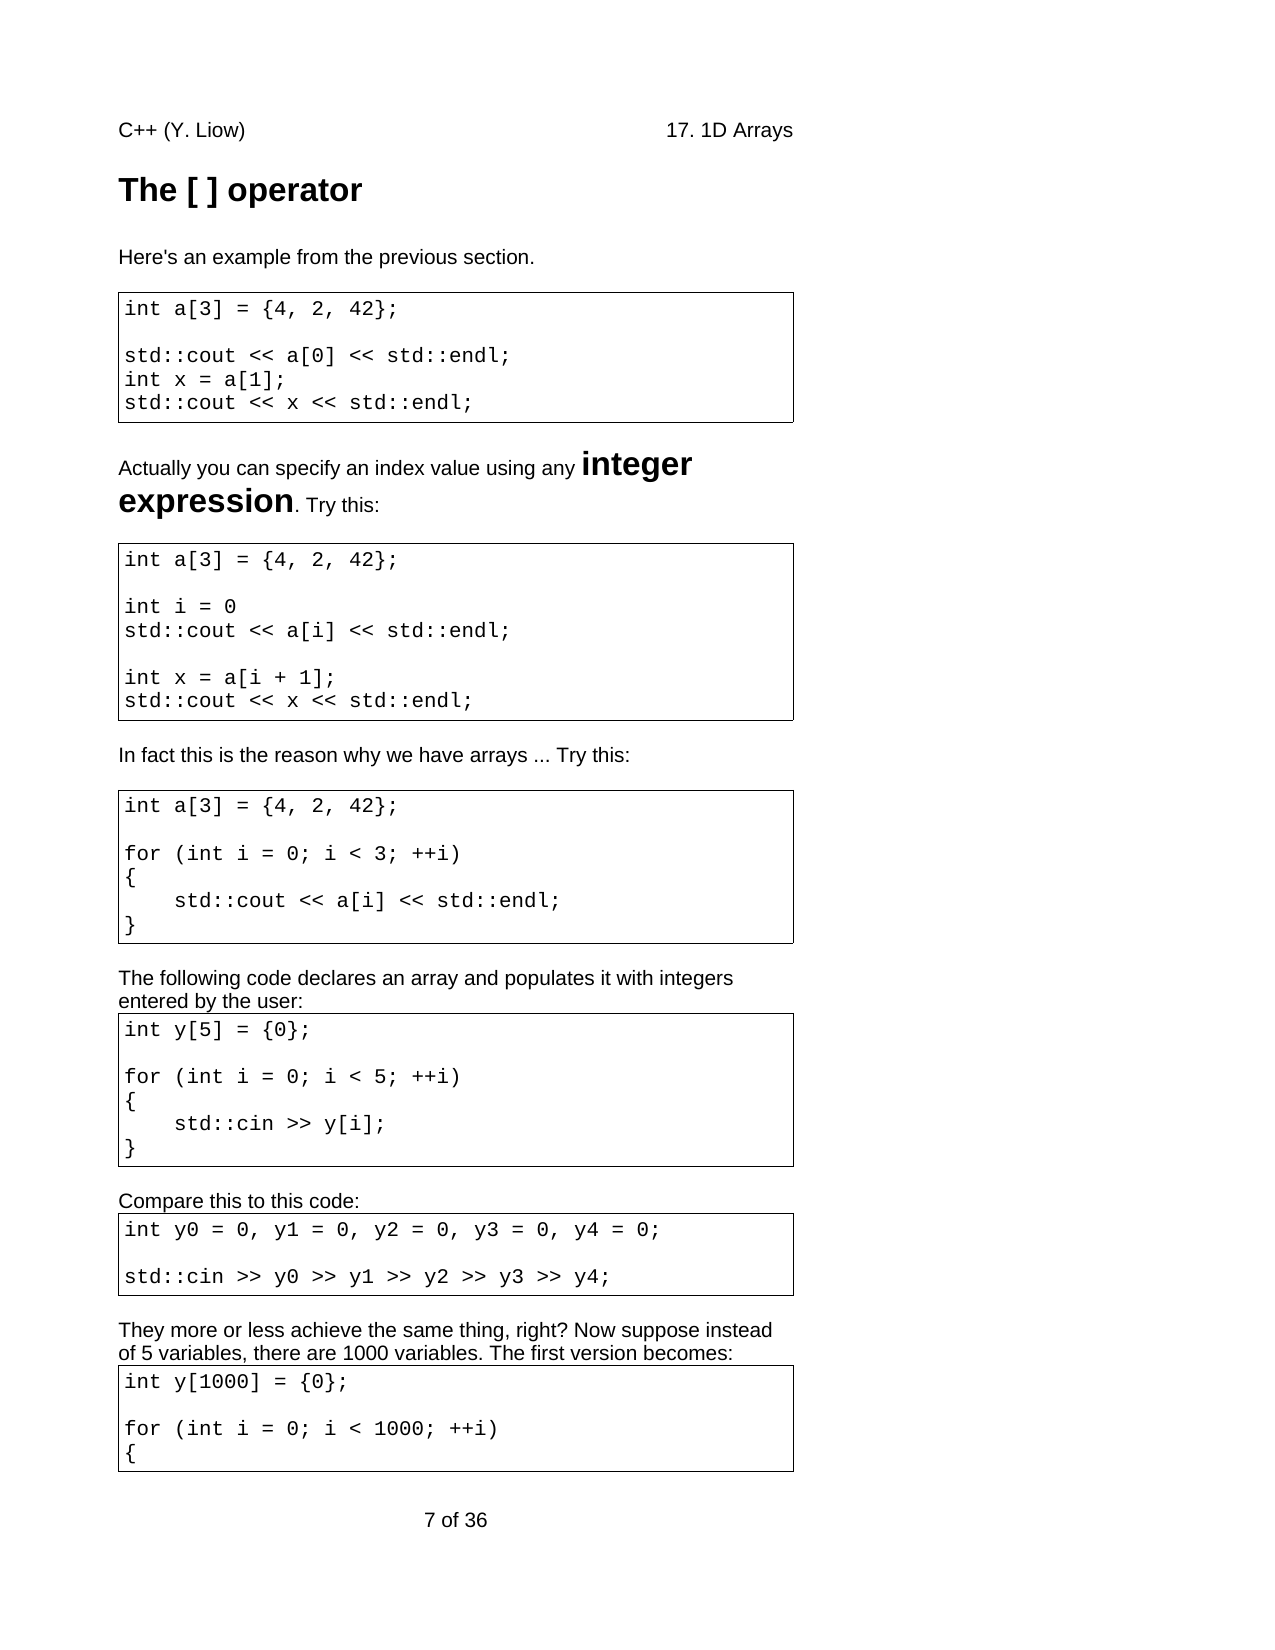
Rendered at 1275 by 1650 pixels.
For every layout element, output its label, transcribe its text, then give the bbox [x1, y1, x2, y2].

text Here's an example from the previous section. [118, 245, 793, 269]
text They more or less achieve the same thing, right? Now suppose instead of 5 variables, there are 1000 variables. The first version becomes: [118, 1319, 793, 1365]
table_header int a[3] = {4, 2, 42}; for (int i = 0; i < 3; ++i) { std::cout << a[i] << std::endl; } [119, 791, 793, 943]
text The [ ] operator [118, 171, 793, 208]
table_header int y0 = 0, y1 = 0, y2 = 0, y3 = 0, y4 = 0; std::cin >> y0 >> y1 >> y2 >> y3 >> y4; [119, 1214, 793, 1295]
text In fact this is the reason why we have arrays ... Try this: [118, 743, 793, 766]
text Actually you can specify an index value using any integer expression. Try this: [118, 445, 793, 519]
text Compare this to this code: [118, 1190, 793, 1213]
table_header int a[3] = {4, 2, 42}; int i = 0 std::cout << a[i] << std::endl; int x = a[i + 1]; std::cout << x << std::endl; [119, 544, 793, 720]
table_header int y[5] = {0}; for (int i = 0; i < 5; ++i) { std::cin >> y[i]; } [119, 1014, 793, 1166]
text The following code declares an array and populates it with integers entered by the user: [118, 966, 793, 1013]
table_header int a[3] = {4, 2, 42}; std::cout << a[0] << std::endl; int x = a[1]; std::cout << x << std::endl; [119, 293, 793, 422]
table_header int y[1000] = {0}; for (int i = 0; i < 1000; ++i) { [119, 1366, 793, 1471]
